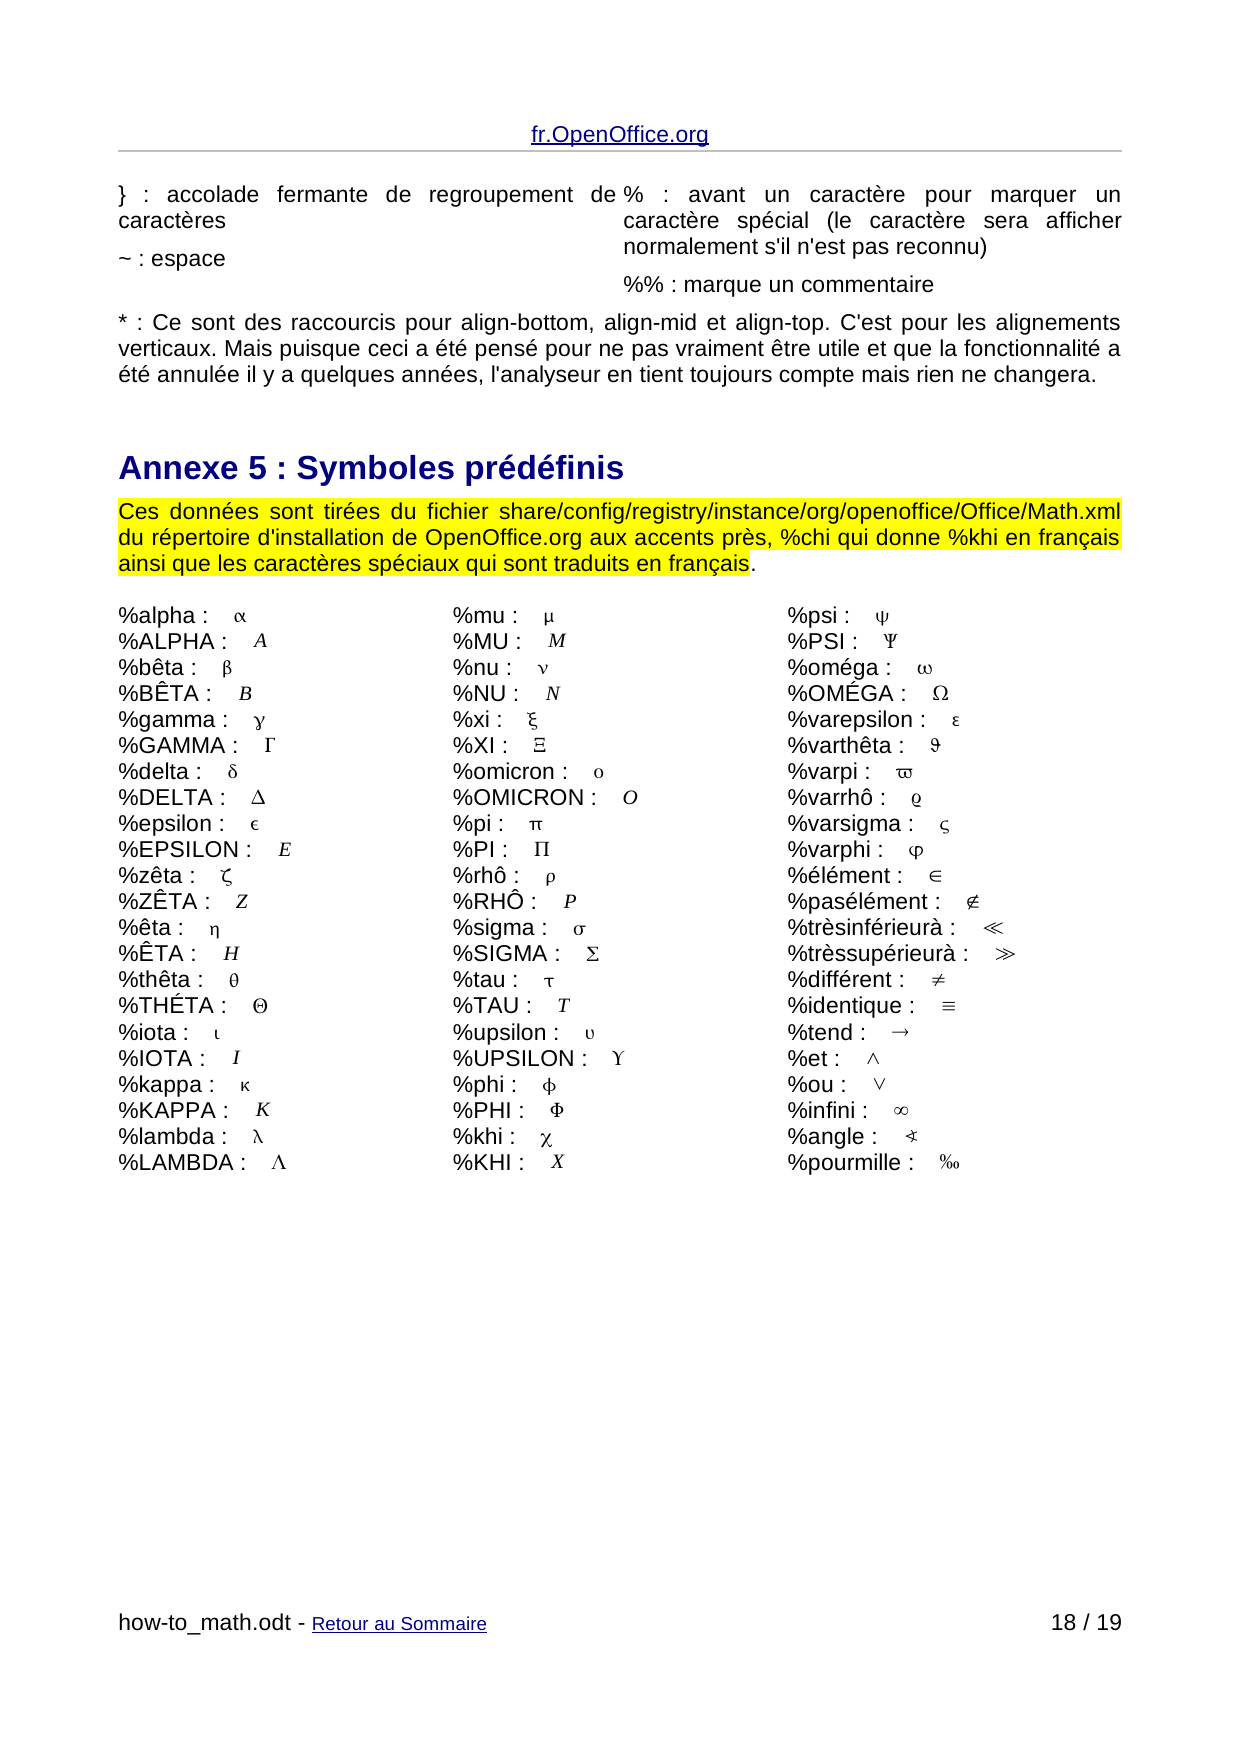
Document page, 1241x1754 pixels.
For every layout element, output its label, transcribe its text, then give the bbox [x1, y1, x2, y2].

text %EPSILON : [118, 837, 453, 863]
text %XI : [453, 732, 787, 758]
text %trèssupérieurà : [787, 941, 1122, 967]
text %bêta : [118, 654, 453, 680]
text %oméga : [787, 654, 1122, 680]
text %upsilon : [453, 1019, 787, 1045]
text %tend : [787, 1019, 1122, 1045]
text %khi : [453, 1123, 787, 1149]
text %angle : [787, 1123, 1122, 1149]
text %NU : [453, 680, 787, 706]
text %iota : [118, 1019, 453, 1045]
text %MU : [453, 628, 787, 654]
text } : accolade fermante de regroupement de caractères [118, 182, 617, 234]
text %xi : [453, 706, 787, 732]
text %varphi : [787, 837, 1122, 863]
text %OMICRON : [453, 784, 787, 811]
text %LAMBDA : [118, 1149, 453, 1175]
text %infini : [787, 1097, 1122, 1123]
text * : Ce sont des raccourcis pour align-bottom, align-mid et align-top. C'est pour les alignements verticaux. Mais puisque ceci a été pensé pour ne pas vraiment être utile et que la fonctionnalité a été annulée il y a quelques années, l'analyseur en tient toujours compte mais rien ne changera. [118, 309, 1122, 387]
text %PI : [453, 837, 787, 863]
text %GAMMA : [118, 732, 453, 758]
text %TAU : [453, 993, 787, 1019]
text %ÊTA : [118, 941, 453, 967]
text %BÊTA : [118, 680, 453, 706]
text %pourmille : [787, 1149, 1122, 1175]
text %THÉTA : [118, 993, 453, 1019]
text %epsilon : [118, 811, 453, 837]
text %varrhô : [787, 784, 1122, 811]
text ~ : espace [118, 245, 617, 271]
text % : avant un caractère pour marquer un caractère spécial (le caractère sera afficher normalement s'il n'est pas reconnu) [623, 182, 1122, 260]
text %RHÔ : [453, 889, 787, 915]
text %pi : [453, 811, 787, 837]
text %omicron : [453, 758, 787, 784]
text %SIGMA : [453, 941, 787, 967]
text %alpha : [118, 602, 453, 628]
text %êta : [118, 915, 453, 941]
text %varsigma : [787, 811, 1122, 837]
text %phi : [453, 1071, 787, 1097]
text %élément : [787, 863, 1122, 889]
text %rhô : [453, 863, 787, 889]
text %KHI : [453, 1149, 787, 1175]
text %identique : [787, 993, 1122, 1019]
text %lambda : [118, 1123, 453, 1149]
text %IOTA : [118, 1045, 453, 1071]
text %kappa : [118, 1071, 453, 1097]
text %varepsilon : [787, 706, 1122, 732]
text %varthêta : [787, 732, 1122, 758]
text %thêta : [118, 967, 453, 993]
text %PSI : [787, 628, 1122, 654]
text %ou : [787, 1071, 1122, 1097]
text %pasélément : [787, 889, 1122, 915]
text %DELTA : [118, 784, 453, 811]
text %OMÉGA : [787, 680, 1122, 706]
text %zêta : [118, 863, 453, 889]
text %PHI : [453, 1097, 787, 1123]
text %tau : [453, 967, 787, 993]
text %KAPPA : [118, 1097, 453, 1123]
text %delta : [118, 758, 453, 784]
text %trèsinférieurà : [787, 915, 1122, 941]
text %et : [787, 1045, 1122, 1071]
text %UPSILON : [453, 1045, 787, 1071]
text %sigma : [453, 915, 787, 941]
text %différent : [787, 967, 1122, 993]
text Ces données sont tirées du fichier share/config/registry/instance/org/openoffice/Office/Math.xml du répertoire d'installation de OpenOffice.org aux accents près, %chi qui donne %khi en français ainsi que les caractères spéciaux qui sont traduits en français. [118, 498, 1122, 576]
text %nu : [453, 654, 787, 680]
text %gamma : [118, 706, 453, 732]
text %ZÊTA : [118, 889, 453, 915]
text %ALPHA : [118, 628, 453, 654]
text %varpi : [787, 758, 1122, 784]
text %mu : [453, 602, 787, 628]
subtitle Annexe 5 : Symboles prédéfinis [118, 449, 1122, 486]
text %% : marque un commentaire [623, 271, 1122, 297]
text %psi : [787, 602, 1122, 628]
